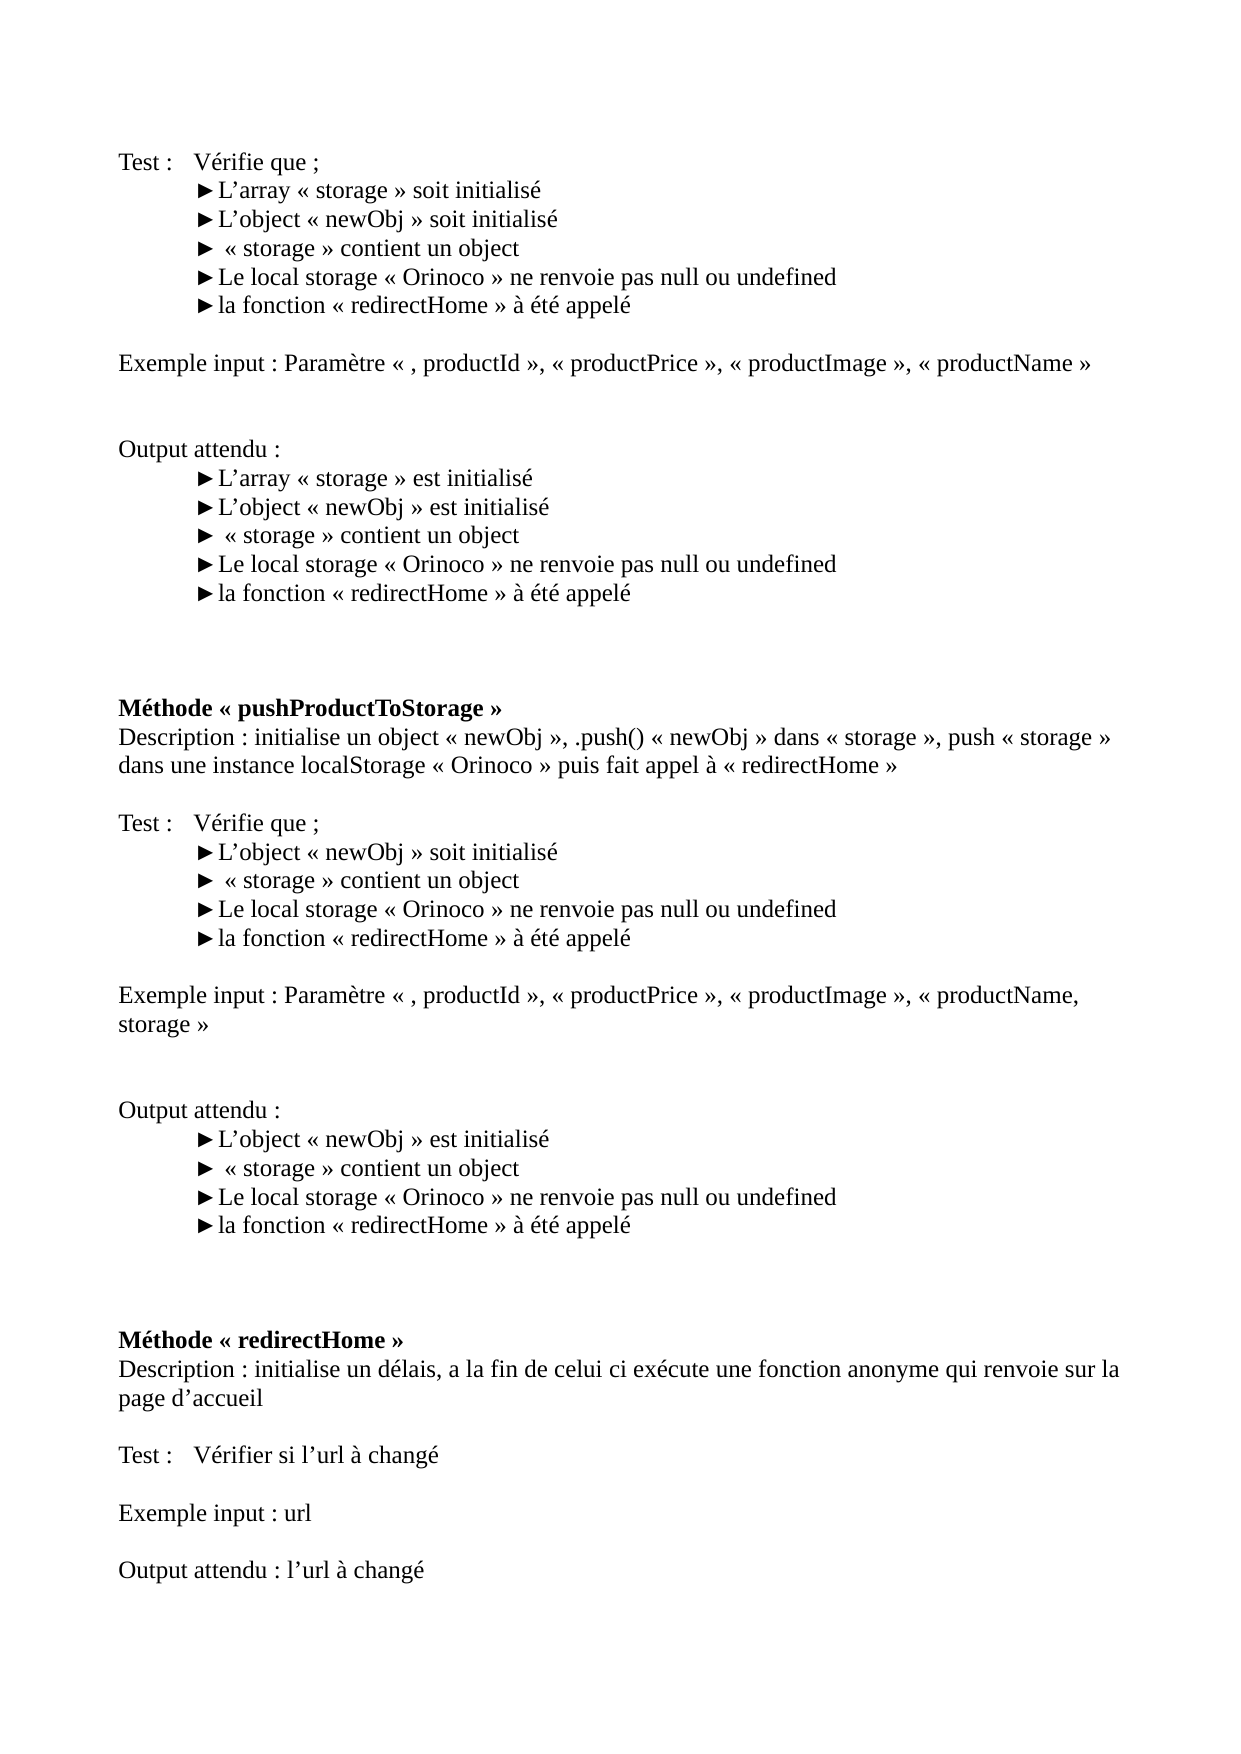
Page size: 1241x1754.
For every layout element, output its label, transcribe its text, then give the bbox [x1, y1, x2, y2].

text ► « storage » contient un object [118, 1153, 1122, 1182]
text ►la fonction « redirectHome » à été appelé [118, 578, 1122, 607]
text Description : initialise un délais, a la fin de celui ci exécute une fonction anonyme qui renvoie sur la page d’accueil Test : Vérifier si l’url à changé Exemple input : url [118, 1354, 1122, 1527]
text ►L’object « newObj » est initialisé [118, 1124, 1122, 1153]
text ► « storage » contient un object [118, 866, 1122, 894]
text ►L’array « storage » est initialisé [118, 463, 1122, 492]
text Output attendu : [118, 1096, 1122, 1124]
text ►L’object « newObj » soit initialisé [118, 204, 1122, 233]
text ► « storage » contient un object [118, 233, 1122, 262]
text ►L’object « newObj » est initialisé [118, 492, 1122, 521]
text Méthode « redirectHome » [118, 1326, 1122, 1354]
text ►la fonction « redirectHome » à été appelé [118, 1211, 1122, 1239]
text ► « storage » contient un object [118, 521, 1122, 549]
text Test : Vérifie que ; [118, 118, 1122, 176]
text Méthode « pushProductToStorage » [118, 693, 1122, 722]
text ►Le local storage « Orinoco » ne renvoie pas null ou undefined ►la fonction « redirectHome » à été appelé Exemple input : Paramètre « , productId », « productPrice », « productImage », « productName » [118, 262, 1122, 377]
text ►Le local storage « Orinoco » ne renvoie pas null ou undefined ►la fonction « redirectHome » à été appelé Exemple input : Paramètre « , productId », « productPrice », « productImage », « productName, storage » [118, 894, 1122, 1038]
text ►L’array « storage » soit initialisé [118, 176, 1122, 204]
text Output attendu : [118, 434, 1122, 463]
text ►Le local storage « Orinoco » ne renvoie pas null ou undefined [118, 549, 1122, 578]
text Description : initialise un object « newObj », .push() « newObj » dans « storage », push « storage » dans une instance localStorage « Orinoco » puis fait appel à « redirectHome » Test : Vérifie que ; [118, 722, 1122, 837]
text Output attendu : l’url à changé [118, 1556, 1122, 1584]
text ►Le local storage « Orinoco » ne renvoie pas null ou undefined [118, 1182, 1122, 1211]
text ►L’object « newObj » soit initialisé [118, 837, 1122, 866]
